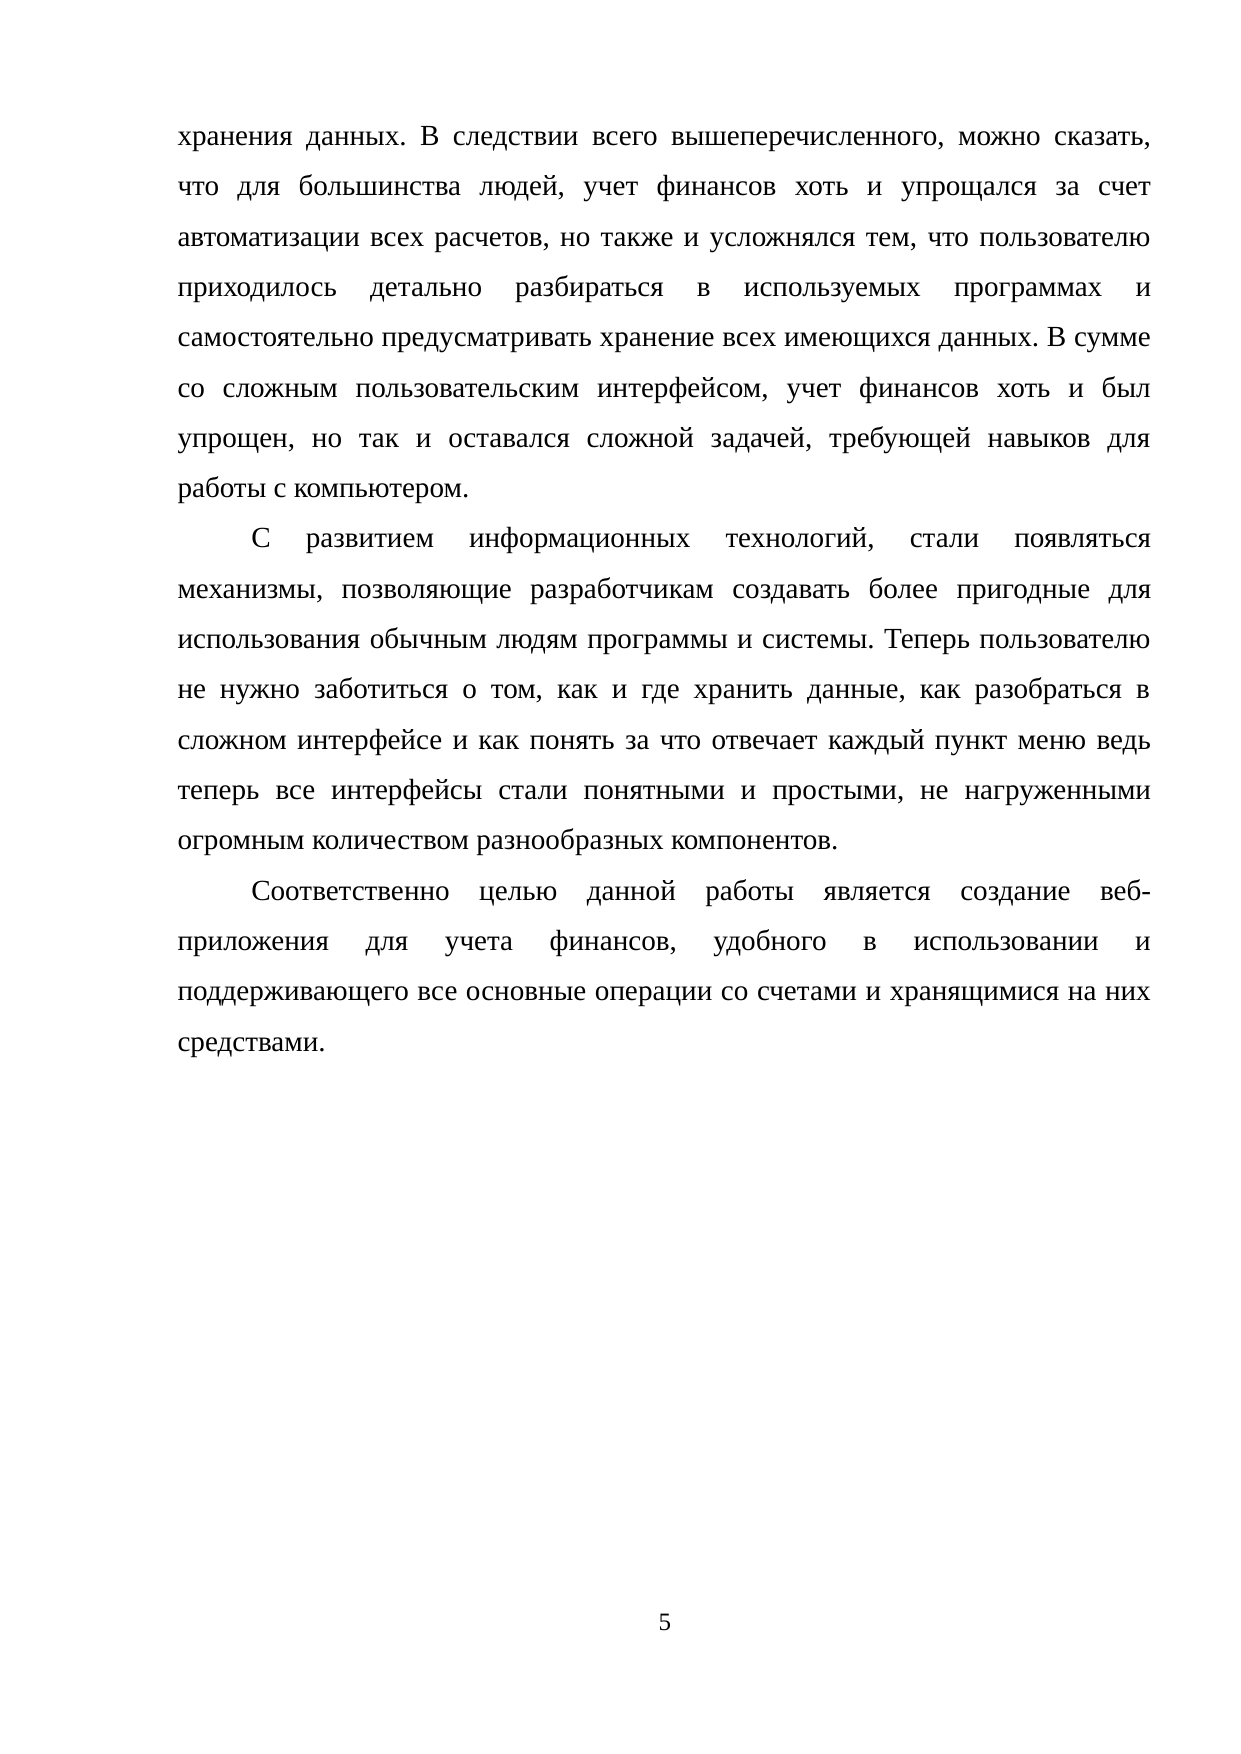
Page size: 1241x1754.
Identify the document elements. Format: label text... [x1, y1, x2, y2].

text Соответственно целью данной работы является создание веб-приложения для учета финансов, удобного в использовании и поддерживающего все основные операции со счетами и хранящимися на них средствами. [177, 873, 1152, 1057]
text хранения данных. В следствии всего вышеперечисленного, можно сказать, что для большинства людей, учет финансов хоть и упрощался за счет автоматизации всех расчетов, но также и усложнялся тем, что пользователю приходилось детально разбираться в используемых программах и самостоятельно предусматривать хранение всех имеющихся данных. В сумме со сложным пользовательским интерфейсом, учет финансов хоть и был упрощен, но так и оставался сложной задачей, требующей навыков для работы с компьютером. [177, 118, 1152, 504]
text С развитием информационных технологий, стали появляться механизмы, позволяющие разработчикам создавать более пригодные для использования обычным людям программы и системы. Теперь пользователю не нужно заботиться о том, как и где хранить данные, как разобраться в сложном интерфейсе и как понять за что отвечает каждый пункт меню ведь теперь все интерфейсы стали понятными и простыми, не нагруженными огромным количеством разнообразных компонентов. [177, 521, 1152, 856]
